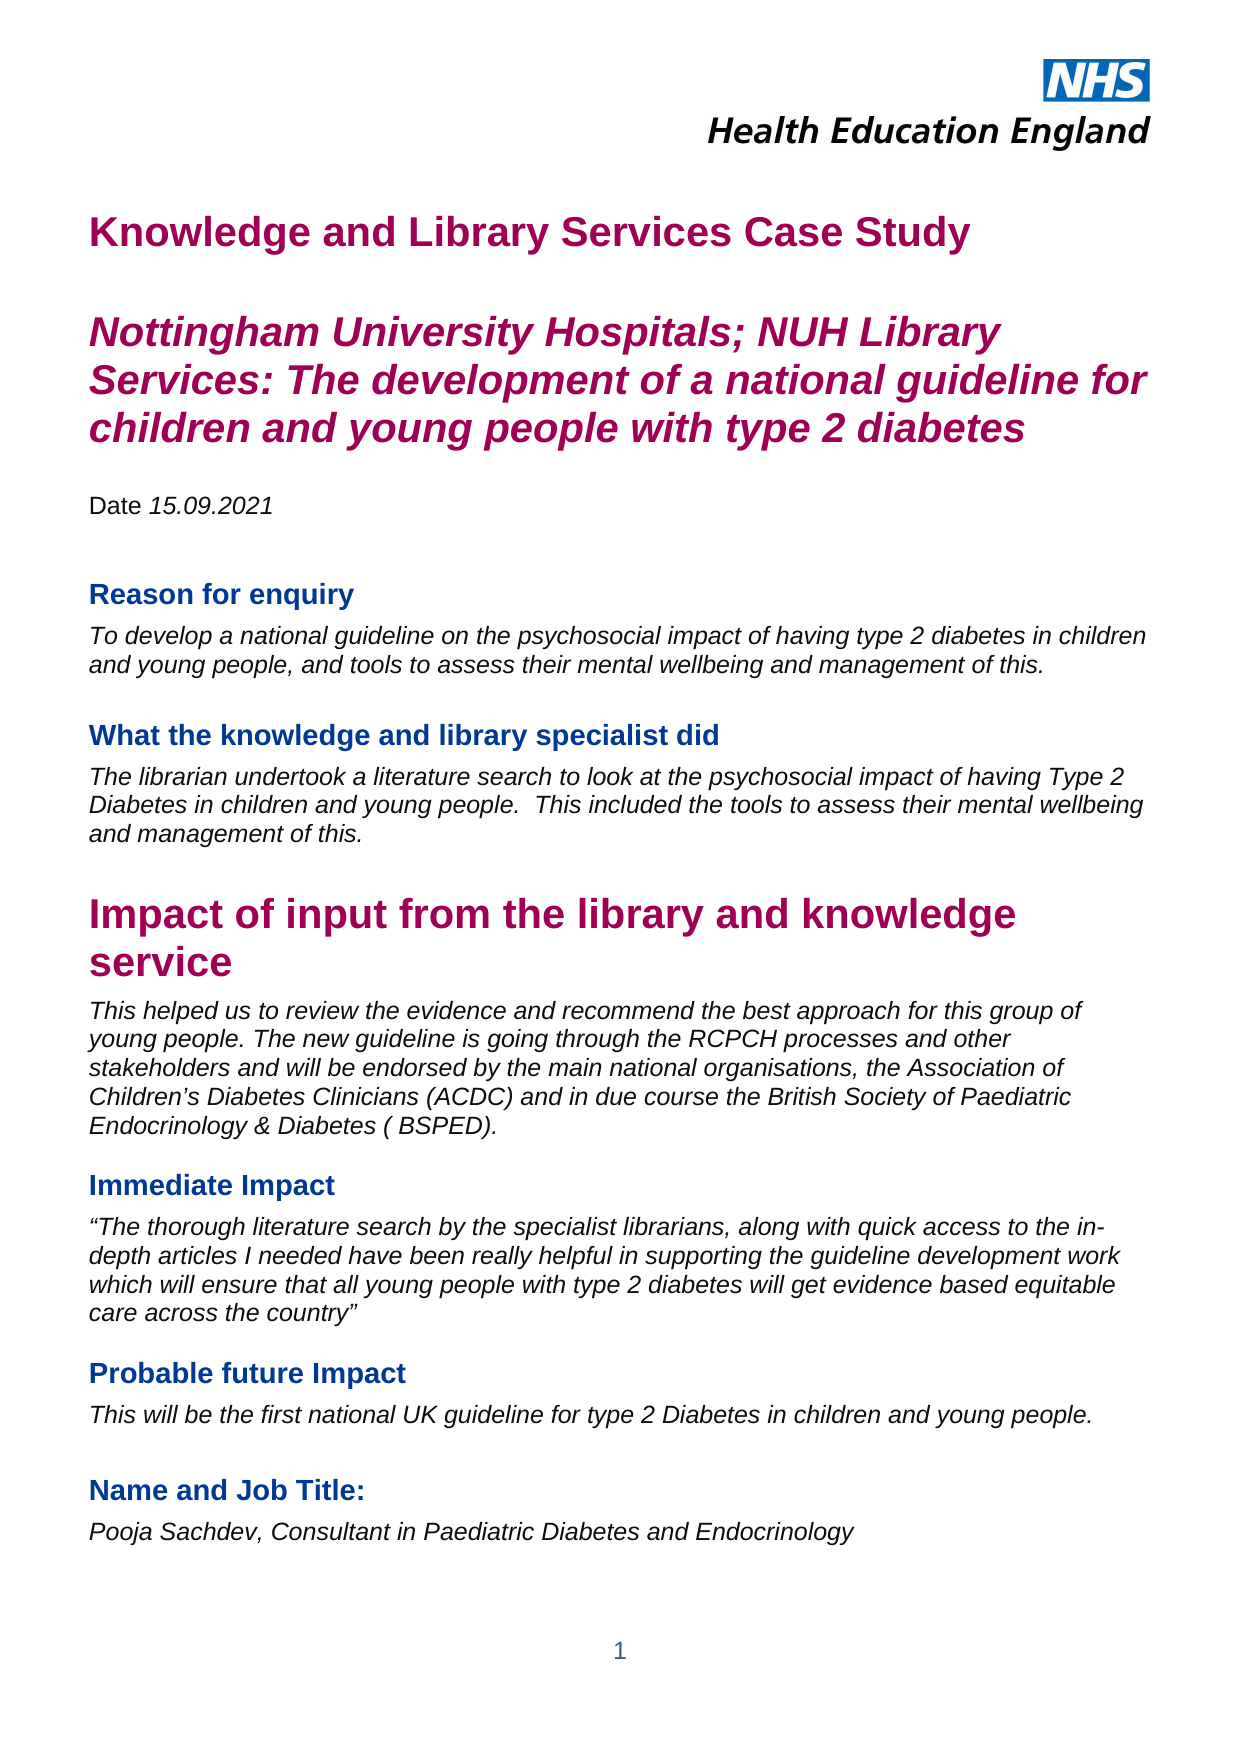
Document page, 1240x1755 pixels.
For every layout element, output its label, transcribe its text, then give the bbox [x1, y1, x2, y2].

subtitle Name and Job Title: [89, 1472, 1151, 1506]
subtitle Immediate Impact [89, 1168, 1151, 1202]
text This will be the first national UK guideline for type 2 Diabetes in children and young people. [89, 1400, 1151, 1428]
text “The thorough literature search by the specialist librarians, along with quick access to the in-depth articles I needed have been really helpful in supporting the guideline development work which will ensure that all young people with type 2 diabetes will get evidence based equitable care across the country” [89, 1212, 1151, 1327]
subtitle To develop a national guideline on the psychosocial impact of having type 2 diabetes in children and young people, and tools to assess their mental wellbeing and management of this. [89, 621, 1151, 678]
subtitle Probable future Impact [89, 1356, 1151, 1389]
subtitle Nottingham University Hospitals; NUH Library Services: The development of a national guideline for children and young people with type 2 diabetes [89, 308, 1151, 451]
text Date 15.09.2021 [89, 491, 1151, 519]
subtitle Reason for enquiry [89, 577, 1151, 610]
text Pooja Sachdev, Consultant in Paediatric Diabetes and Endocrinology [89, 1516, 1151, 1574]
subtitle Knowledge and Library Services Case Study [89, 208, 1151, 256]
subtitle Impact of input from the library and knowledge service [89, 889, 1151, 985]
subtitle What the knowledge and library specialist did [89, 717, 1151, 751]
text The librarian undertook a literature search to look at the psychosocial impact of having Type 2 Diabetes in children and young people. This included the tools to assess their mental wellbeing and management of this. [89, 761, 1151, 848]
text This helped us to review the evidence and recommend the best approach for this group of young people. The new guideline is going through the RCPCH processes and other stakeholders and will be endorsed by the main national organisations, the Association of Children’s Diabetes Clinicians (ACDC) and in due course the British Society of Paediatric Endocrinology & Diabetes ( BSPED). [89, 996, 1151, 1139]
